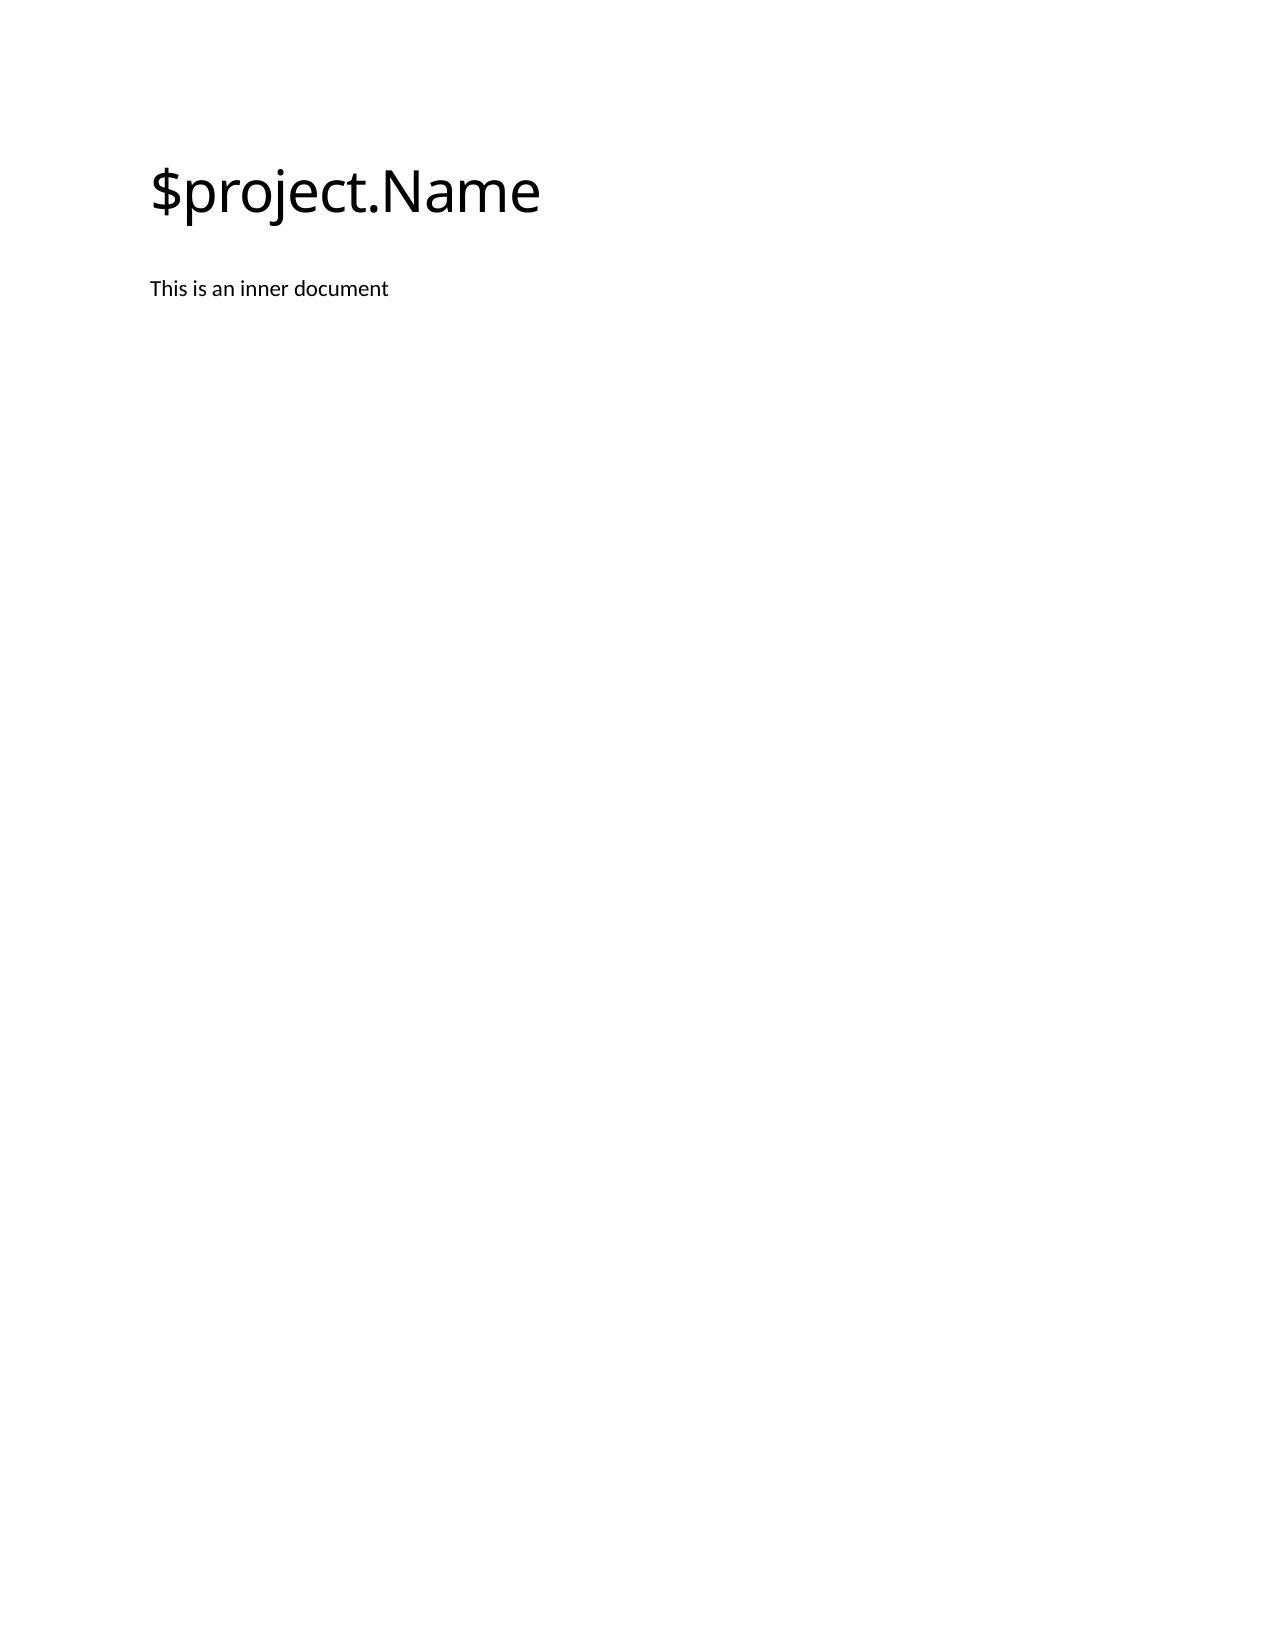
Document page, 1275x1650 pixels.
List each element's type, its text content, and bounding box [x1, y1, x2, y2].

title $project.Name [150, 150, 1125, 229]
text This is an inner document [150, 274, 1125, 302]
